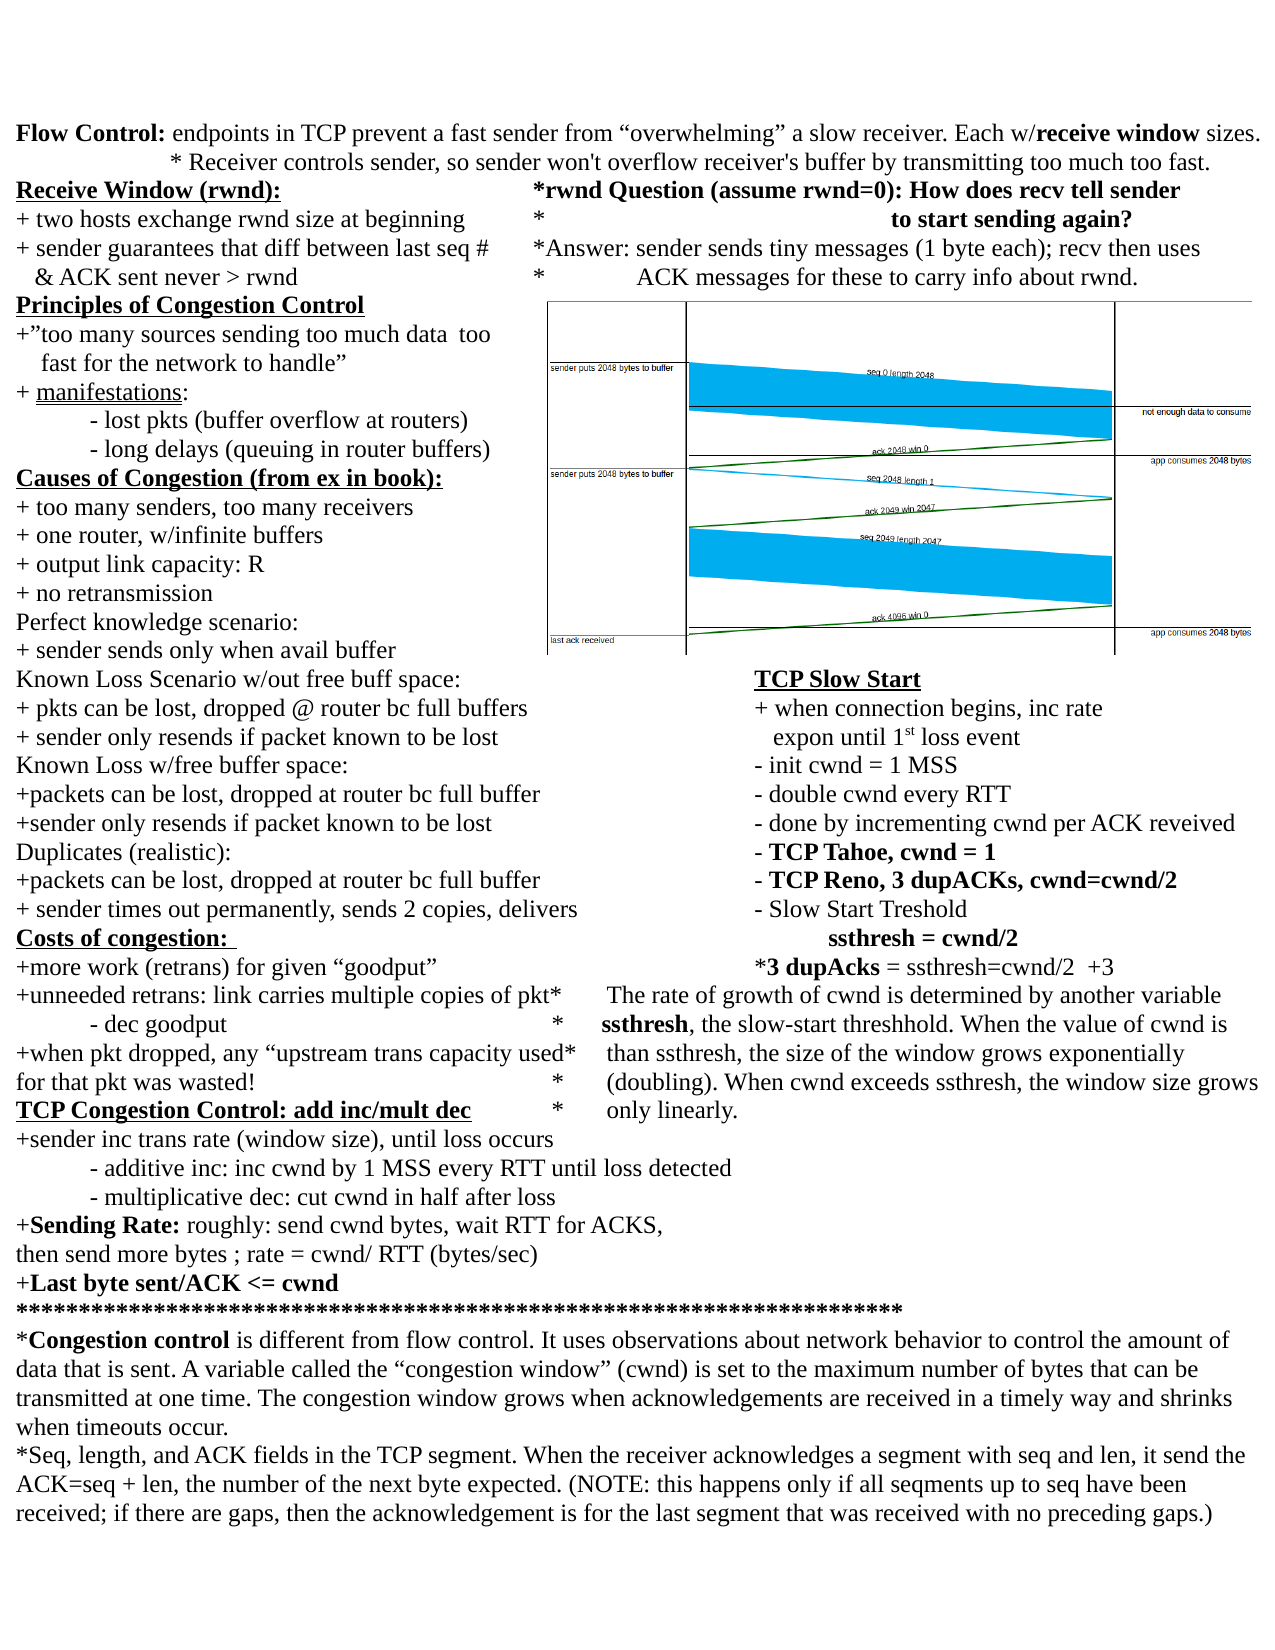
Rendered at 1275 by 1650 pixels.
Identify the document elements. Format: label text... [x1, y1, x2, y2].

text Flow Control: endpoints in TCP prevent a fast sender from “overwhelming” a slow receiver. Each w/receive window sizes. [16, 118, 1262, 147]
text + sender times out permanently, sends 2 copies, delivers - Slow Start Treshold [16, 894, 1262, 923]
text - additive inc: inc cwnd by 1 MSS every RTT until loss detected [16, 1153, 1262, 1182]
text *Seq, length, and ACK fields in the TCP segment. When the receiver acknowledges a segment with seq and len, it send the ACK=seq + len, the number of the next byte expected. (NOTE: this happens only if all seqments up to seq have been received; if there are gaps, then the acknowledgement is for the last segment that was received with no preceding gaps.) [16, 1441, 1262, 1527]
text + output link capacity: R [16, 549, 545, 578]
text for that pkt was wasted! * (doubling). When cwnd exceeds ssthresh, the window size grows [16, 1067, 1262, 1096]
picture [545, 300, 1252, 655]
text +unneeded retrans: link carries multiple copies of pkt* The rate of growth of cwnd is determined by another variable [16, 981, 1262, 1009]
text then send more bytes ; rate = cwnd/ RTT (bytes/sec) [16, 1239, 1262, 1268]
text + one router, w/infinite buffers [16, 521, 545, 549]
text Known Loss w/free buffer space: - init cwnd = 1 MSS [16, 751, 1262, 779]
text Receive Window (rwnd): *rwnd Question (assume rwnd=0): How does recv tell sender [16, 176, 1262, 204]
text + sender sends only when avail buffer [16, 636, 1262, 664]
text - multiplicative dec: cut cwnd in half after loss [16, 1182, 1262, 1211]
text - lost pkts (buffer overflow at routers) [16, 406, 545, 434]
text *********************************************************************** [16, 1297, 1262, 1326]
text Causes of Congestion (from ex in book): [16, 463, 545, 492]
text + manifestations: [16, 377, 545, 406]
text + pkts can be lost, dropped @ router bc full buffers + when connection begins, inc rate [16, 693, 1262, 722]
text +more work (retrans) for given “goodput” *3 dupAcks = ssthresh=cwnd/2 +3 [16, 952, 1262, 981]
text * Receiver controls sender, so sender won't overflow receiver's buffer by transmitting too much too fast. [16, 147, 1262, 176]
text Principles of Congestion Control +”too many sources sending too much data too [16, 291, 1262, 348]
text +Sending Rate: roughly: send cwnd bytes, wait RTT for ACKS, [16, 1211, 1262, 1239]
text + sender guarantees that diff between last seq # *Answer: sender sends tiny messages (1 byte each); recv then uses [16, 233, 1262, 262]
text *Congestion control is different from flow control. It uses observations about network behavior to control the amount of data that is sent. A variable called the “congestion window” (cwnd) is set to the maximum number of bytes that can be transmitted at one time. The congestion window grows when acknowledgements are received in a timely way and shrinks when timeouts occur. [16, 1326, 1262, 1441]
text +sender only resends if packet known to be lost - done by incrementing cwnd per ACK reveived [16, 808, 1262, 837]
text Costs of congestion: ssthresh = cwnd/2 [16, 923, 1262, 952]
text + two hosts exchange rwnd size at beginning * to start sending again? [16, 204, 1262, 233]
text Duplicates (realistic): - TCP Tahoe, cwnd = 1 [16, 837, 1262, 866]
text +sender inc trans rate (window size), until loss occurs [16, 1124, 1262, 1153]
text - dec goodput * ssthresh, the slow-start threshhold. When the value of cwnd is [16, 1009, 1262, 1038]
text TCP Congestion Control: add inc/mult dec * only linearly. [16, 1096, 1262, 1124]
text Perfect knowledge scenario: [16, 607, 545, 636]
text fast for the network to handle” [16, 348, 545, 377]
text +packets can be lost, dropped at router bc full buffer - double cwnd every RTT [16, 779, 1262, 808]
text + sender only resends if packet known to be lost expon until 1st loss event [16, 722, 1262, 751]
text Known Loss Scenario w/out free buff space: TCP Slow Start [16, 664, 1262, 693]
text +Last byte sent/ACK <= cwnd [16, 1268, 1262, 1297]
text & ACK sent never > rwnd * ACK messages for these to carry info about rwnd. [16, 262, 1262, 291]
text - long delays (queuing in router buffers) [16, 434, 545, 463]
text + no retransmission [16, 578, 545, 607]
text +packets can be lost, dropped at router bc full buffer - TCP Reno, 3 dupACKs, cwnd=cwnd/2 [16, 866, 1262, 894]
text + too many senders, too many receivers [16, 492, 545, 521]
text +when pkt dropped, any “upstream trans capacity used* than ssthresh, the size of the window grows exponentially [16, 1038, 1262, 1067]
